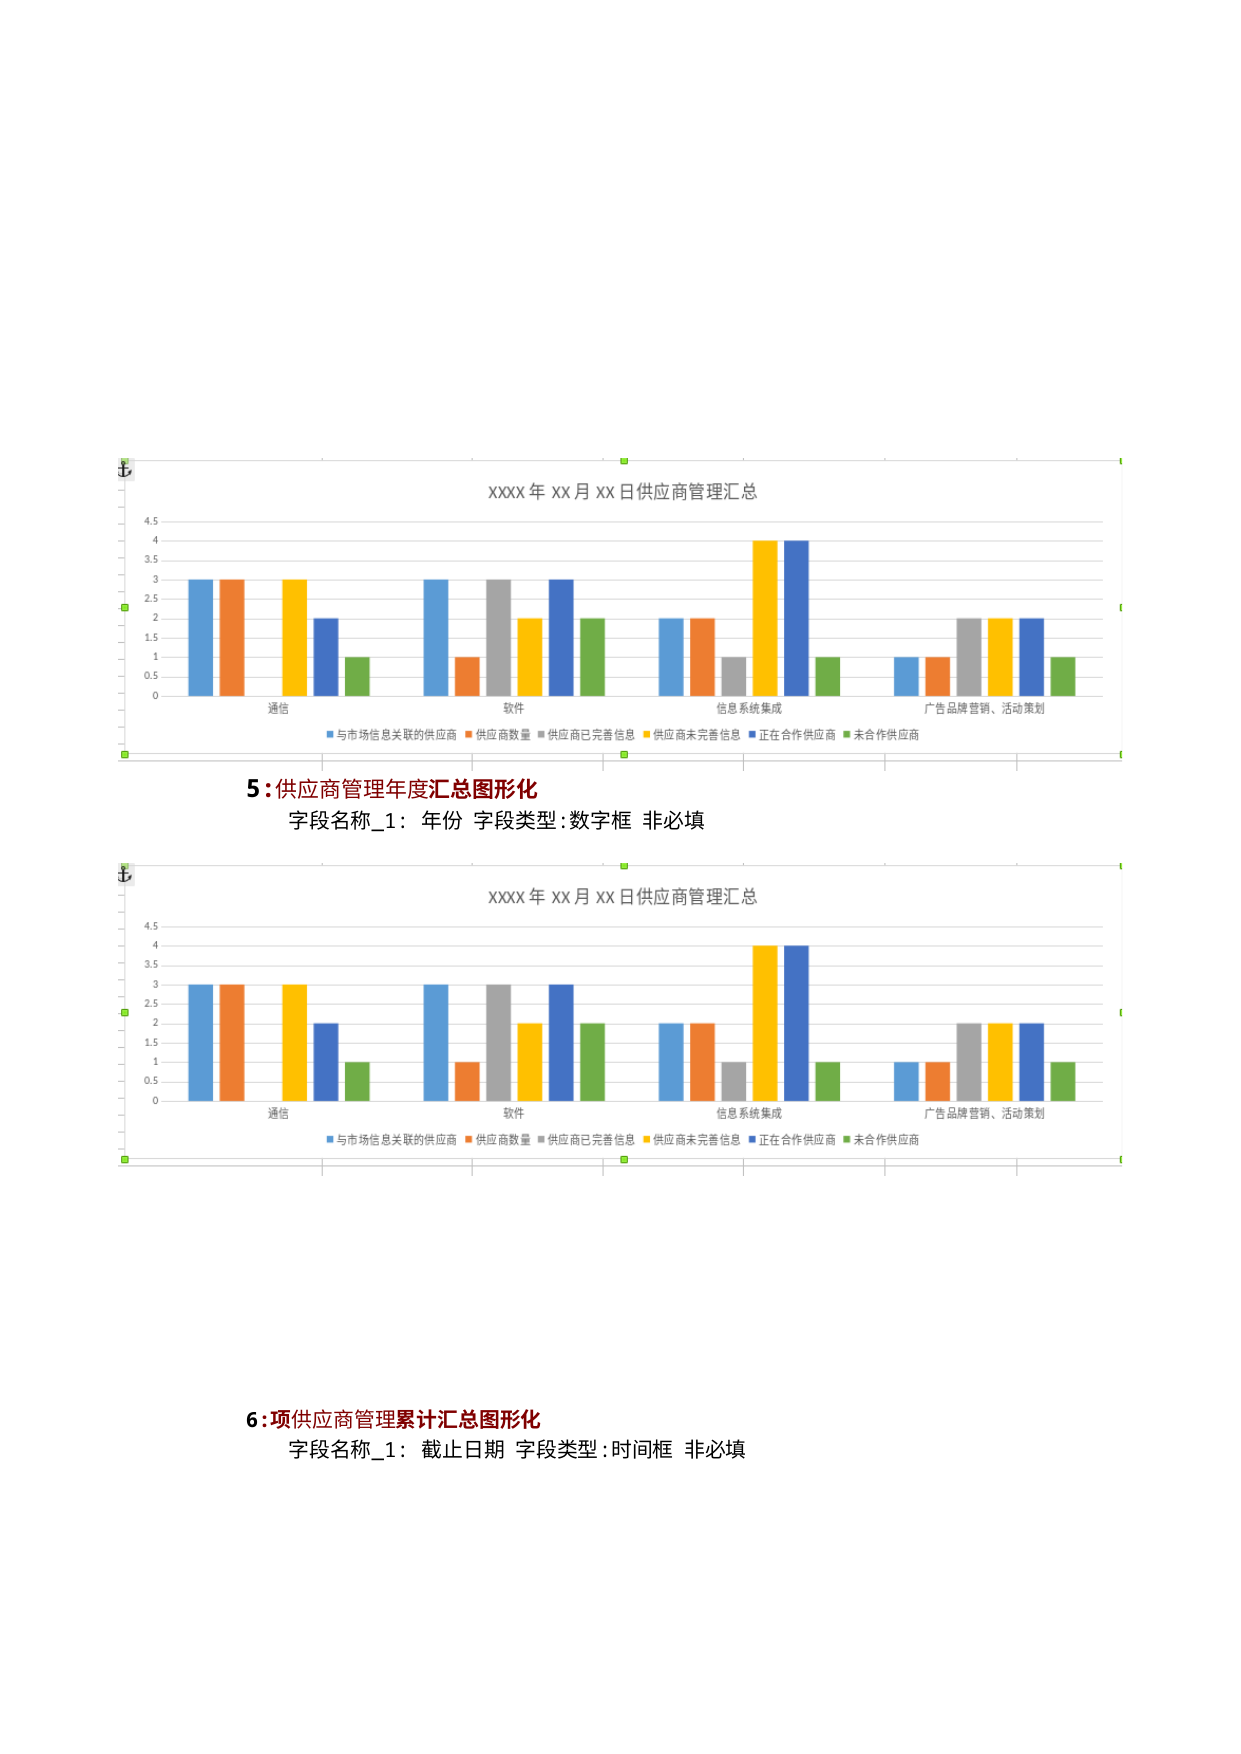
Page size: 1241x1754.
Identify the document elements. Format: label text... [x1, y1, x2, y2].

text 字段名称_1: 截止日期 字段类型:时间框 非必填 [118, 1433, 1122, 1464]
text 5:供应商管理年度汇总图形化 [118, 771, 1122, 805]
picture [118, 863, 1123, 1176]
text 6:项供应商管理累计汇总图形化 [118, 1403, 1122, 1433]
text 字段名称_1: 年份 字段类型:数字框 非必填 [118, 805, 1122, 835]
picture [118, 458, 1123, 771]
text [118, 431, 1122, 458]
